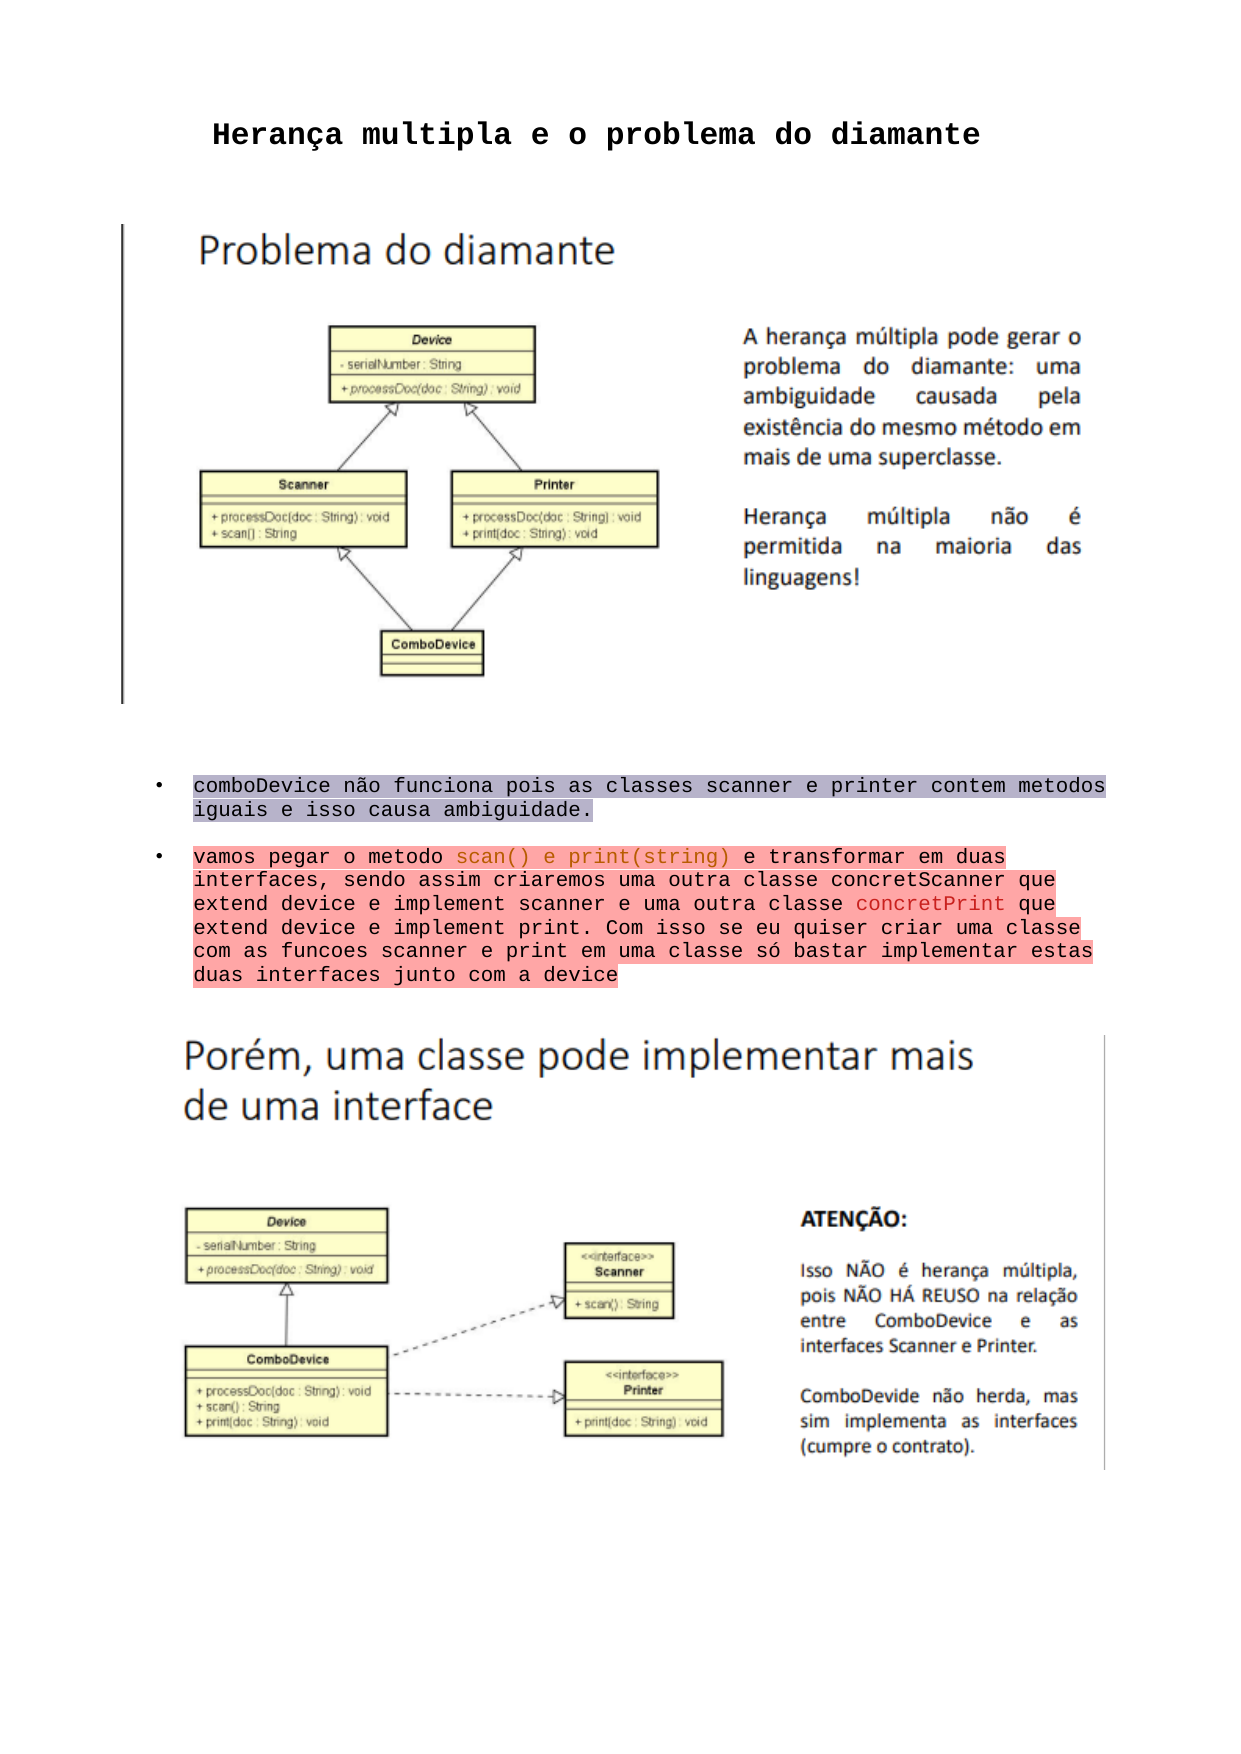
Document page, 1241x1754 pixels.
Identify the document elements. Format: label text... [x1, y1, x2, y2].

text Herança multipla e o problema do diamante [118, 118, 1122, 153]
list vamos pegar o metodo scan() e print(string) e transformar em duas interfaces, sendo assim criaremos uma outra classe concretScanner que extend device e implement scanner e uma outra classe concretPrint que extend device e implement print. Com isso se eu quiser criar uma classe com as funcoes scanner e print em uma classe só bastar implementar estas duas interfaces junto com a device [156, 846, 1122, 988]
list comboDevice não funciona pois as classes scanner e printer contem metodos iguais e isso causa ambiguidade. [156, 775, 1122, 822]
picture [121, 224, 1120, 704]
picture [135, 1035, 1106, 1470]
